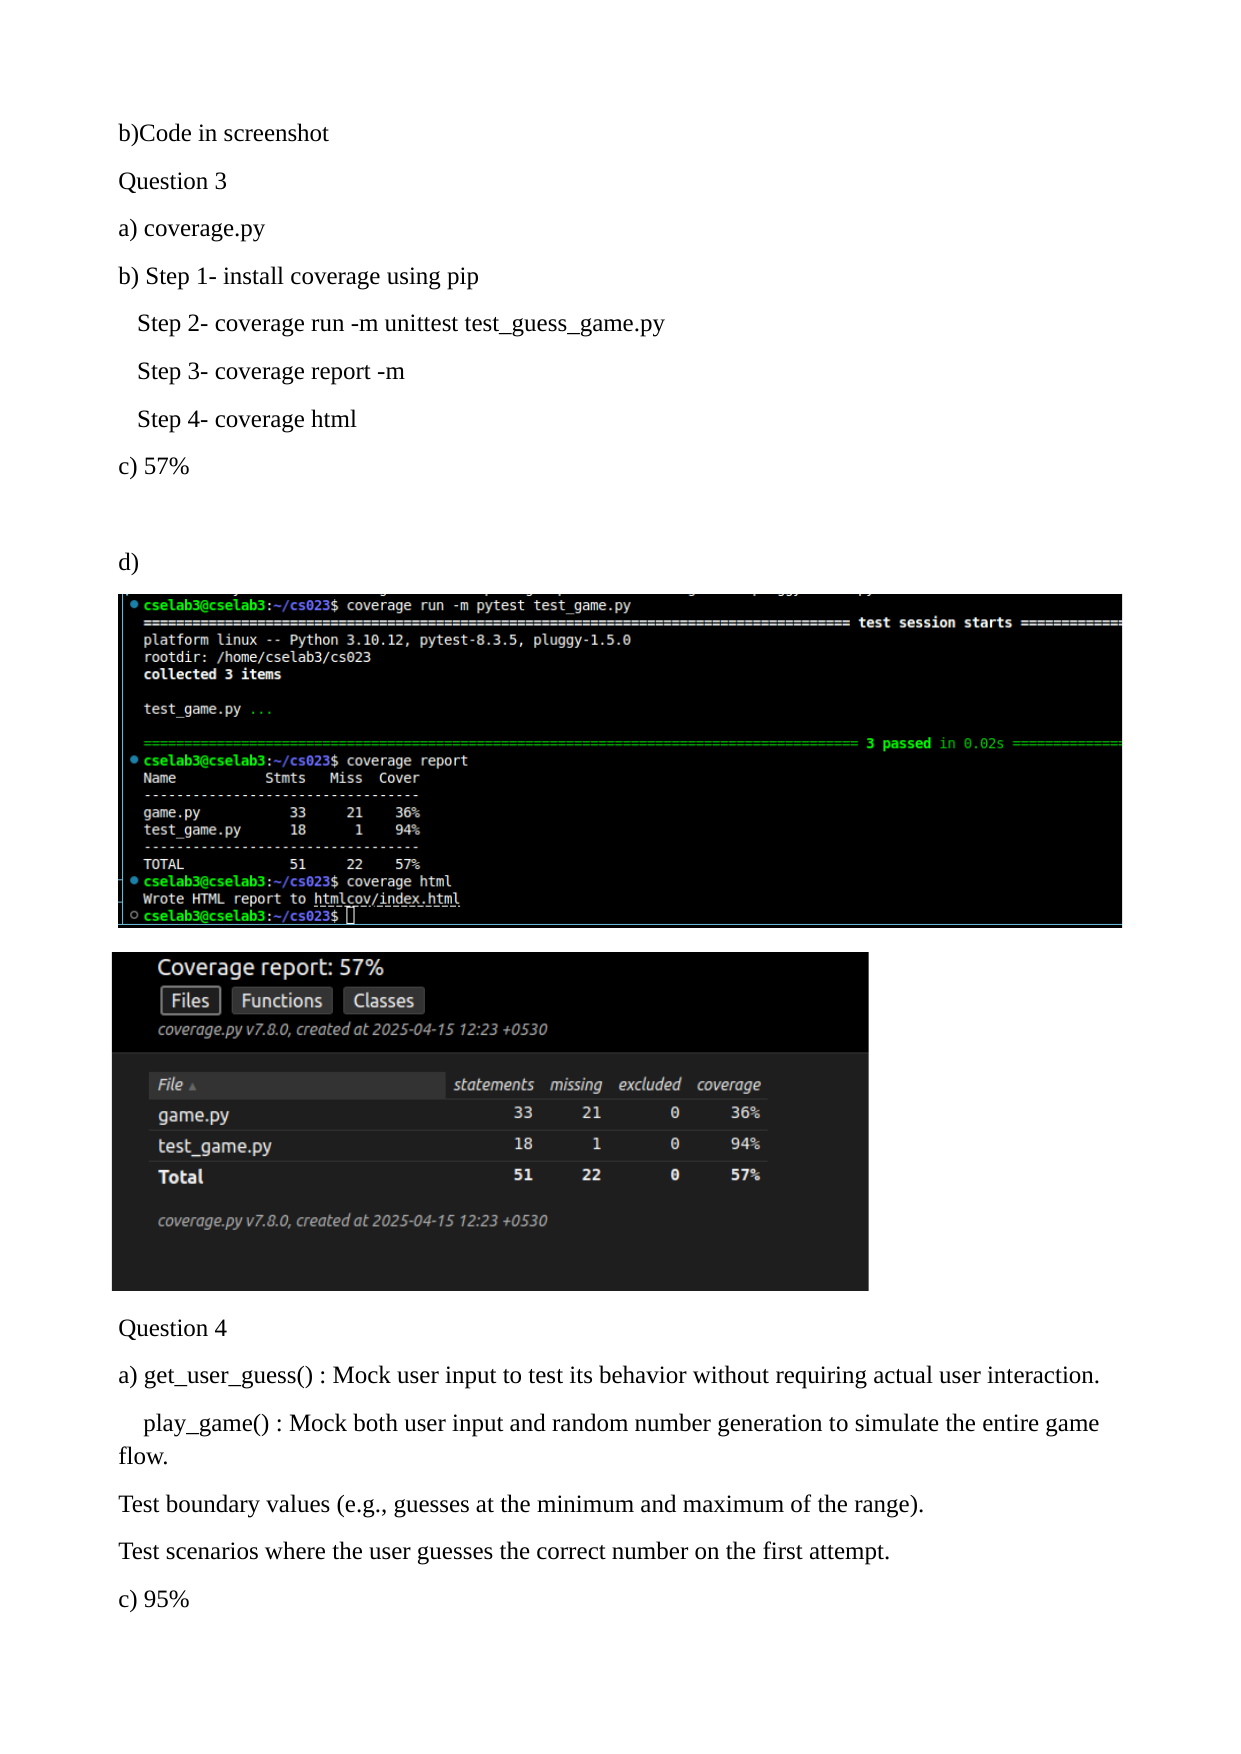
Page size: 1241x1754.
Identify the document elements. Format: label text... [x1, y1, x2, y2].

picture [118, 594, 1123, 928]
text a) coverage.py [118, 213, 1122, 242]
text Question 3 [118, 166, 1122, 194]
text b) Step 1- install coverage using pip [118, 261, 1122, 290]
text d) [118, 547, 1122, 575]
text Step 2- coverage run -m unittest test_guess_game.py [118, 308, 1122, 337]
text Test boundary values (e.g., guesses at the minimum and maximum of the range). [118, 1489, 1122, 1517]
text Test scenarios where the user guesses the correct number on the first attempt. [118, 1536, 1122, 1565]
text Question 4 [118, 1313, 1122, 1342]
text c) 57% [118, 451, 1122, 480]
text Step 4- coverage html [118, 404, 1122, 432]
text Step 3- coverage report -m [118, 356, 1122, 385]
text play_game() : Mock both user input and random number generation to simulate the entire game flow. [118, 1408, 1122, 1470]
text a) get_user_guess() : Mock user input to test its behavior without requiring actual user interaction. [118, 1360, 1122, 1389]
text b)Code in screenshot [118, 118, 1122, 147]
picture [111, 952, 869, 1291]
text c) 95% [118, 1584, 1122, 1613]
